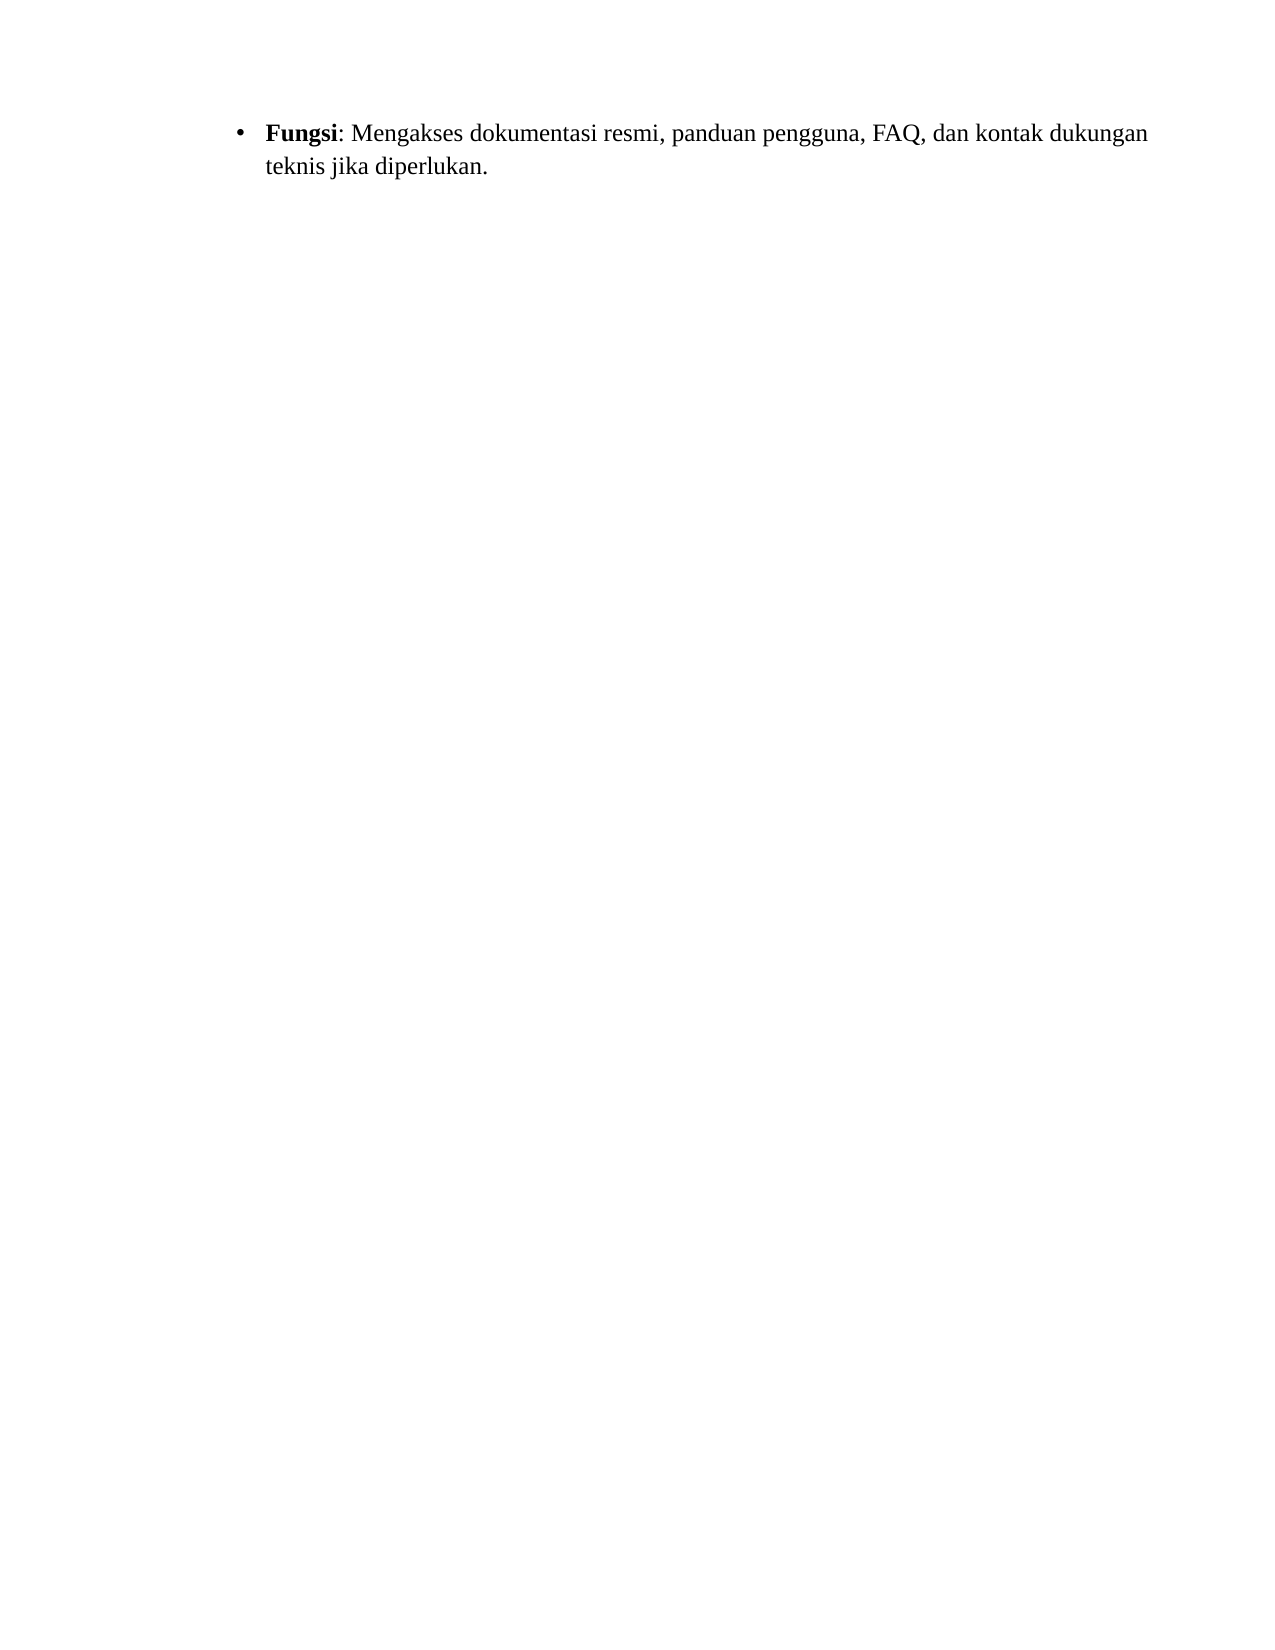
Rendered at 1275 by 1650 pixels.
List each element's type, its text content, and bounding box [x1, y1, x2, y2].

list Fungsi: Mengakses dokumentasi resmi, panduan pengguna, FAQ, dan kontak dukungan teknis jika diperlukan. [236, 118, 1157, 180]
